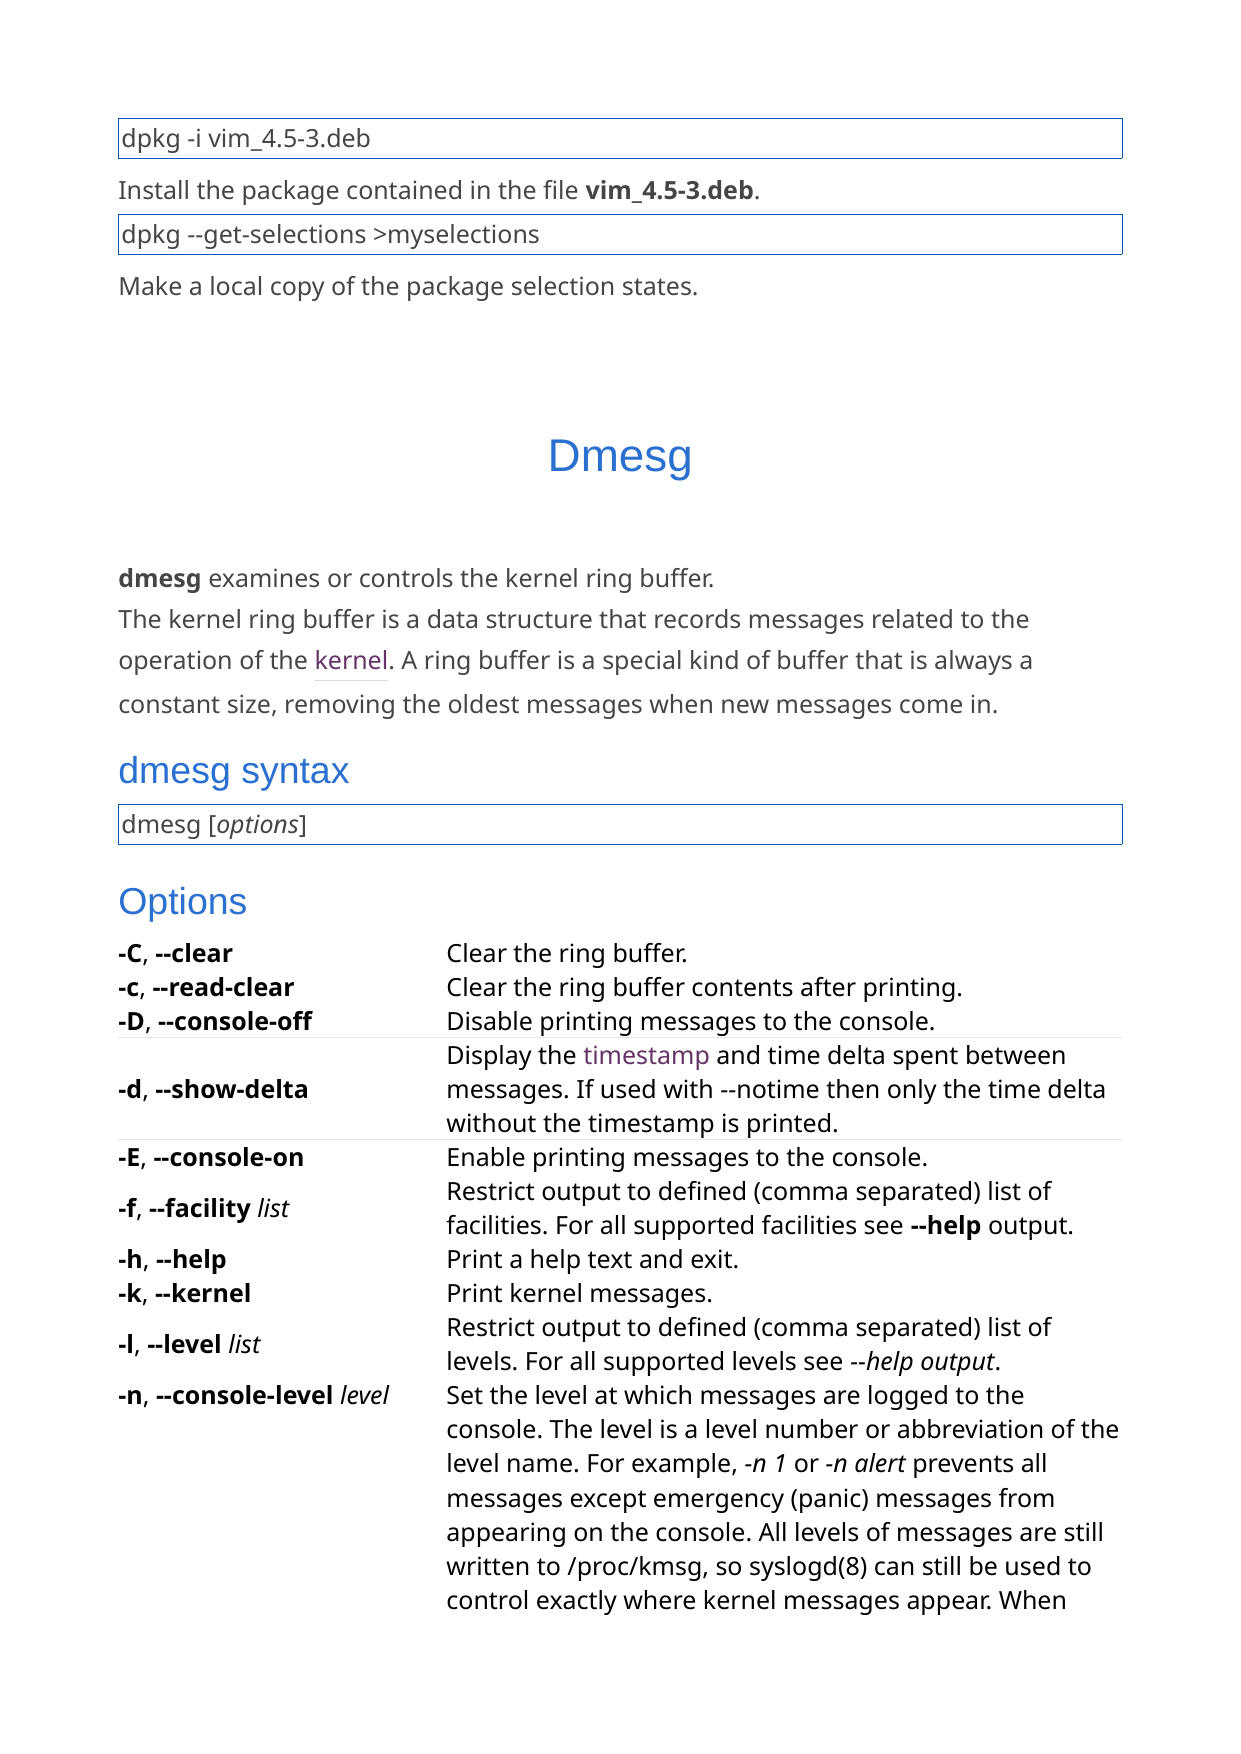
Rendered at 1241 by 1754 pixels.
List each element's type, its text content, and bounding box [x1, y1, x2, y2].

table_header Clear the ring buffer. [446, 935, 1122, 969]
table_header -C, --clear [118, 935, 446, 969]
table_cell Clear the ring buffer contents after printing. [446, 969, 1122, 1003]
table_cell Print kernel messages. [446, 1276, 1122, 1310]
text Make a local copy of the package selection states. [118, 268, 1122, 302]
table_cell Disable printing messages to the console. [446, 1003, 1122, 1037]
table_cell -d, --show-delta [118, 1038, 446, 1139]
text dmesg [options] [119, 805, 1122, 844]
table_cell -h, --help [118, 1242, 446, 1276]
text Install the package contained in the file vim_4.5-3.deb. [118, 173, 1122, 207]
table_cell Print a help text and exit. [446, 1242, 1122, 1276]
table_cell Enable printing messages to the console. [446, 1140, 1122, 1174]
table_cell -c, --read-clear [118, 969, 446, 1003]
text dpkg -i vim_4.5-3.deb [119, 119, 1122, 158]
text The kernel ring buffer is a data structure that records messages related to the operation of the kernel. A ring buffer is a special kind of buffer that is always a constant size, removing the oldest messages when new messages come in. [118, 601, 1122, 721]
table_cell -l, --level list [118, 1310, 446, 1378]
table_cell -f, --facility list [118, 1174, 446, 1242]
text dpkg --get-selections >myselections [119, 215, 1122, 254]
table_cell Set the level at which messages are logged to the console. The level is a level number or abbreviation of the level name. For example, -n 1 or -n alert prevents all messages except emergency (panic) messages from appearing on the console. All levels of messages are still written to /proc/kmsg, so syslogd(8) can still be used to control exactly where kernel messages appear. When [446, 1378, 1122, 1616]
text dmesg examines or controls the kernel ring buffer. [118, 561, 1122, 595]
table_cell -k, --kernel [118, 1276, 446, 1310]
table_cell -D, --console-off [118, 1003, 446, 1037]
table_cell Display the timestamp and time delta spent between messages. If used with --notime then only the time delta without the timestamp is printed. [446, 1038, 1122, 1139]
subtitle dmesg syntax [118, 748, 1122, 792]
table_cell -n, --console-level level [118, 1378, 446, 1616]
table_cell Restrict output to defined (comma separated) list of facilities. For all supported facilities see --help output. [446, 1174, 1122, 1242]
table_cell Restrict output to defined (comma separated) list of levels. For all supported levels see --help output. [446, 1310, 1122, 1378]
subtitle Options [118, 879, 1122, 923]
table_cell -E, --console-on [118, 1140, 446, 1174]
subtitle Dmesg [118, 428, 1122, 481]
